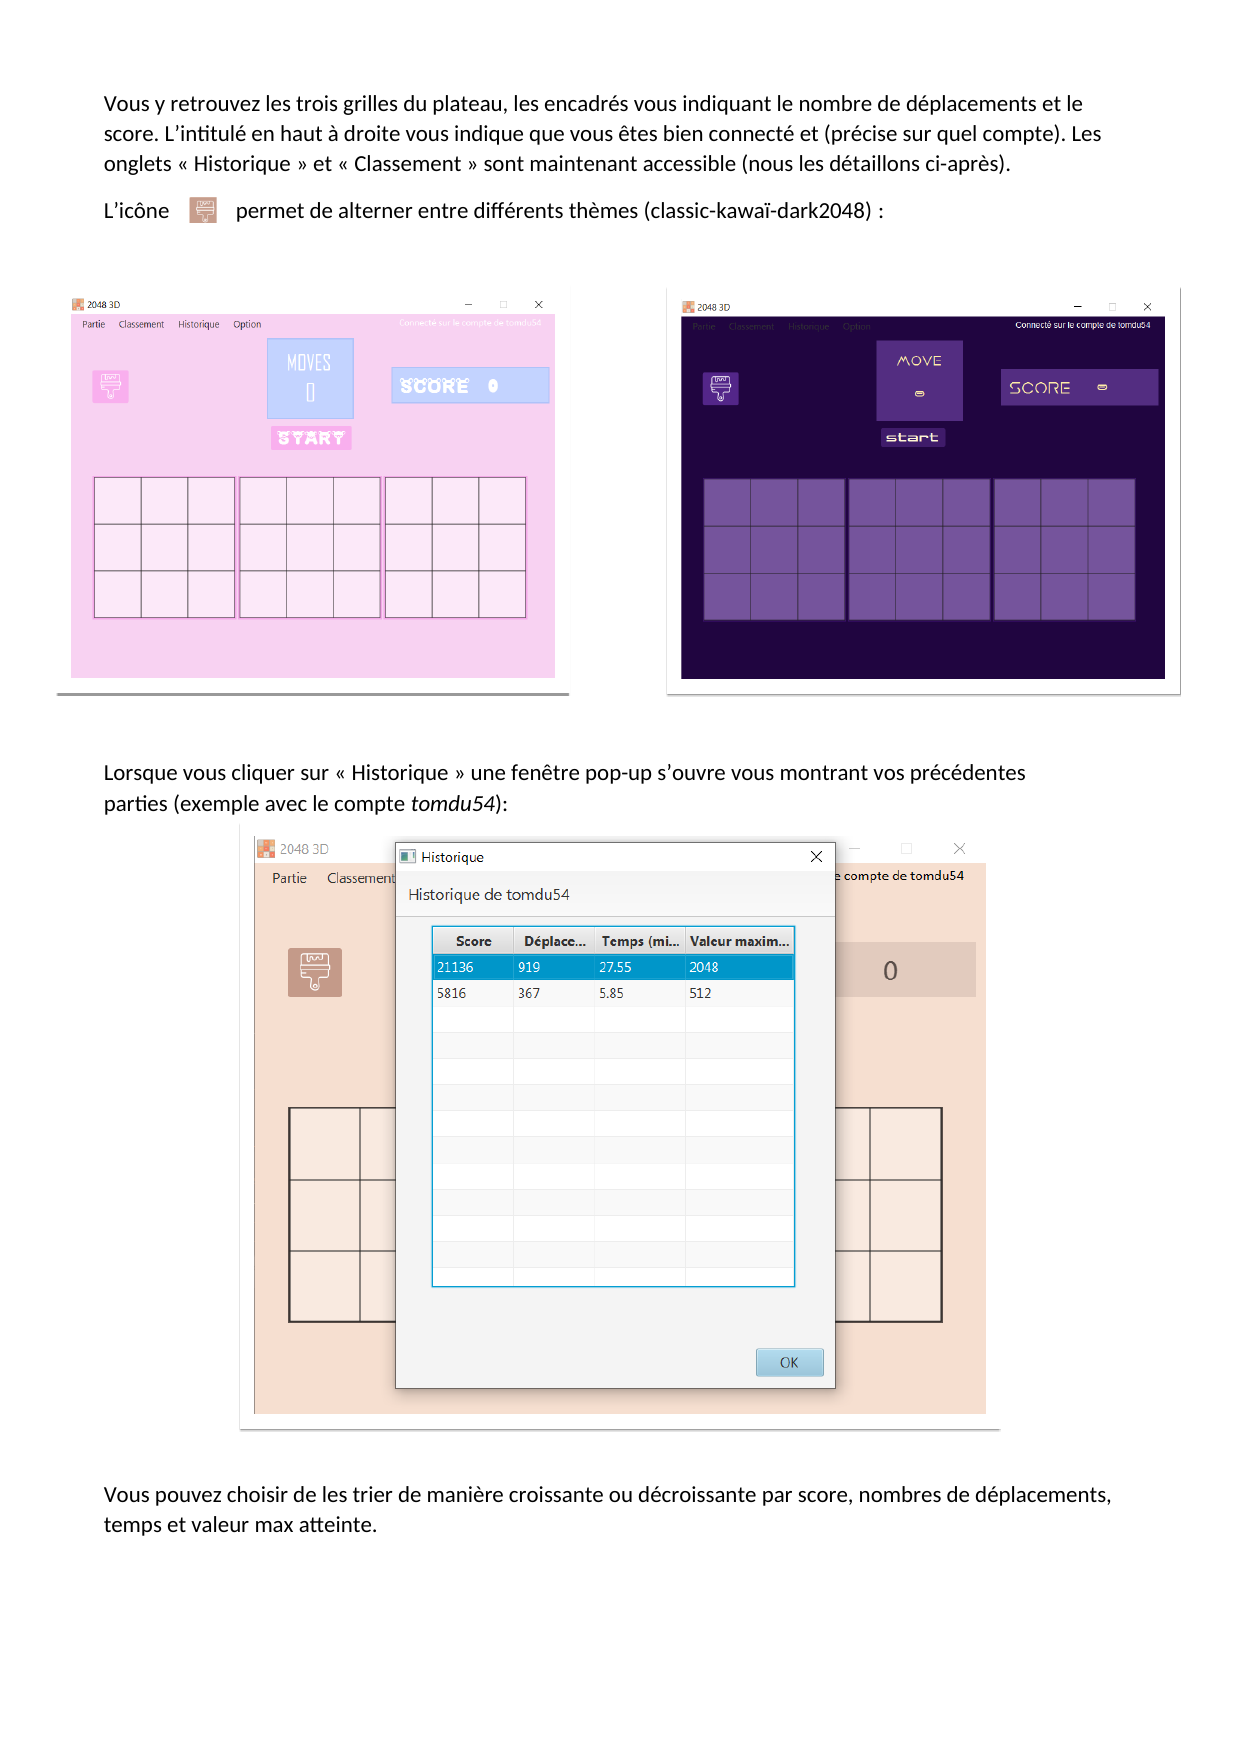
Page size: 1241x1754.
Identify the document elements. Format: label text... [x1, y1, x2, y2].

picture [71, 297, 555, 678]
text L’icône permet de alterner entre différents thèmes (classic-kawaï-dark2048) : [103, 196, 1137, 224]
text Lorsque vous cliquer sur « Historique » une fenêtre pop-up s’ouvre vous montrant vos précédentes parties (exemple avec le compte tomdu54): [103, 758, 1137, 817]
text Vous y retrouvez les trois grilles du plateau, les encadrés vous indiquant le nombre de déplacements et le score. L’intitulé en haut à droite vous indique que vous êtes bien connecté et (précise sur quel compte). Les onglets « Historique » et « Classement » sont maintenant accessible (nous les détaillons ci-après). [103, 89, 1137, 177]
text Vous pouvez choisir de les trier de manière croissante ou décroissante par score, nombres de déplacements, temps et valeur max atteinte. [103, 1480, 1137, 1538]
picture [197, 197, 222, 227]
picture [254, 836, 986, 1414]
picture [681, 299, 1165, 679]
